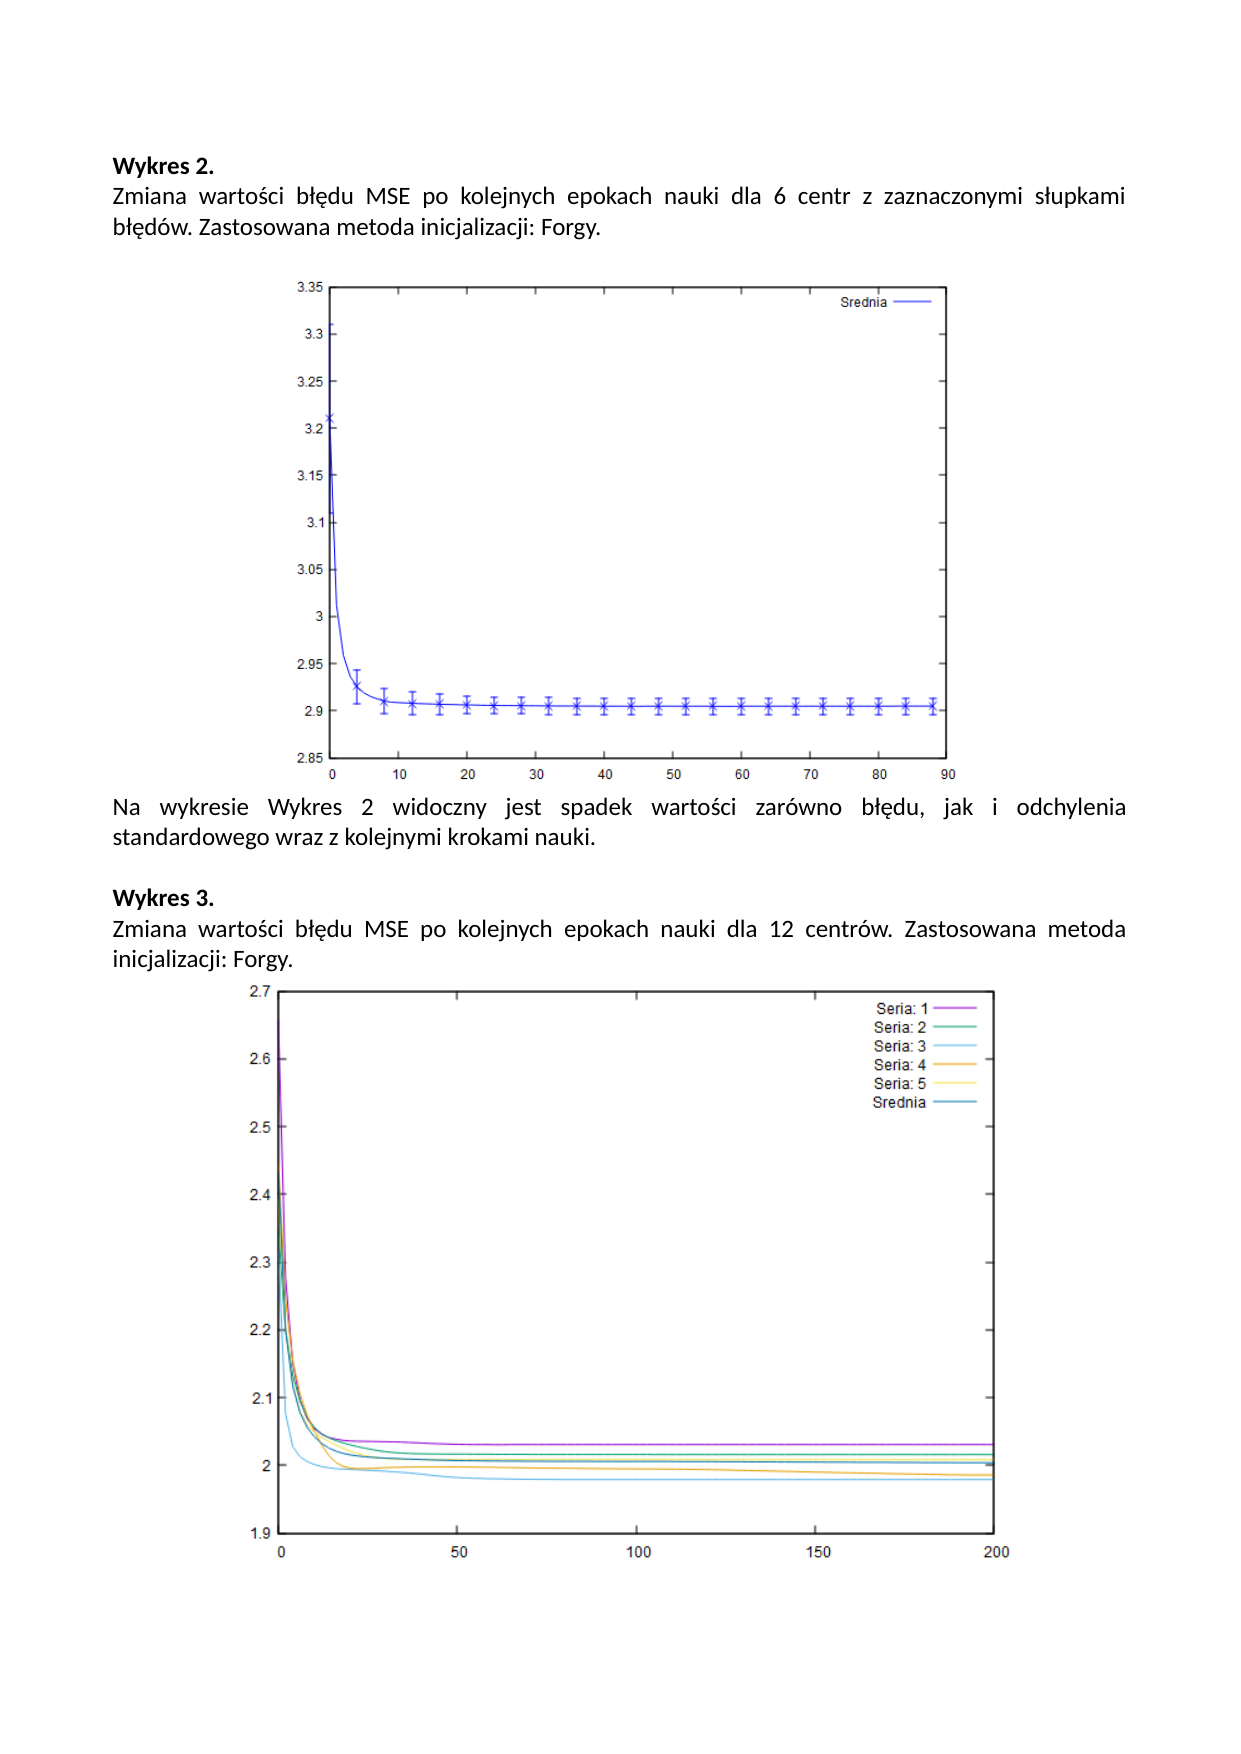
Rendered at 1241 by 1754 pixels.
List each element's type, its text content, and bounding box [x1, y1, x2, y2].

text Wykres 3. [112, 882, 1128, 913]
text Zmiana wartości błędu MSE po kolejnych epokach nauki dla 12 centrów. Zastosowana metoda inicjalizacji: Forgy. [112, 913, 1128, 974]
text Zmiana wartości błędu MSE po kolejnych epokach nauki dla 6 centr z zaznaczonymi słupkami błędów. Zastosowana metoda inicjalizacji: Forgy. [112, 181, 1128, 242]
text Wykres 2. [112, 150, 1128, 181]
text Na wykresie Wykres 2 widoczny jest spadek wartości zarówno błędu, jak i odchylenia standardowego wraz z kolejnymi krokami nauki. [112, 791, 1128, 852]
picture [272, 272, 968, 790]
picture [221, 974, 1020, 1570]
